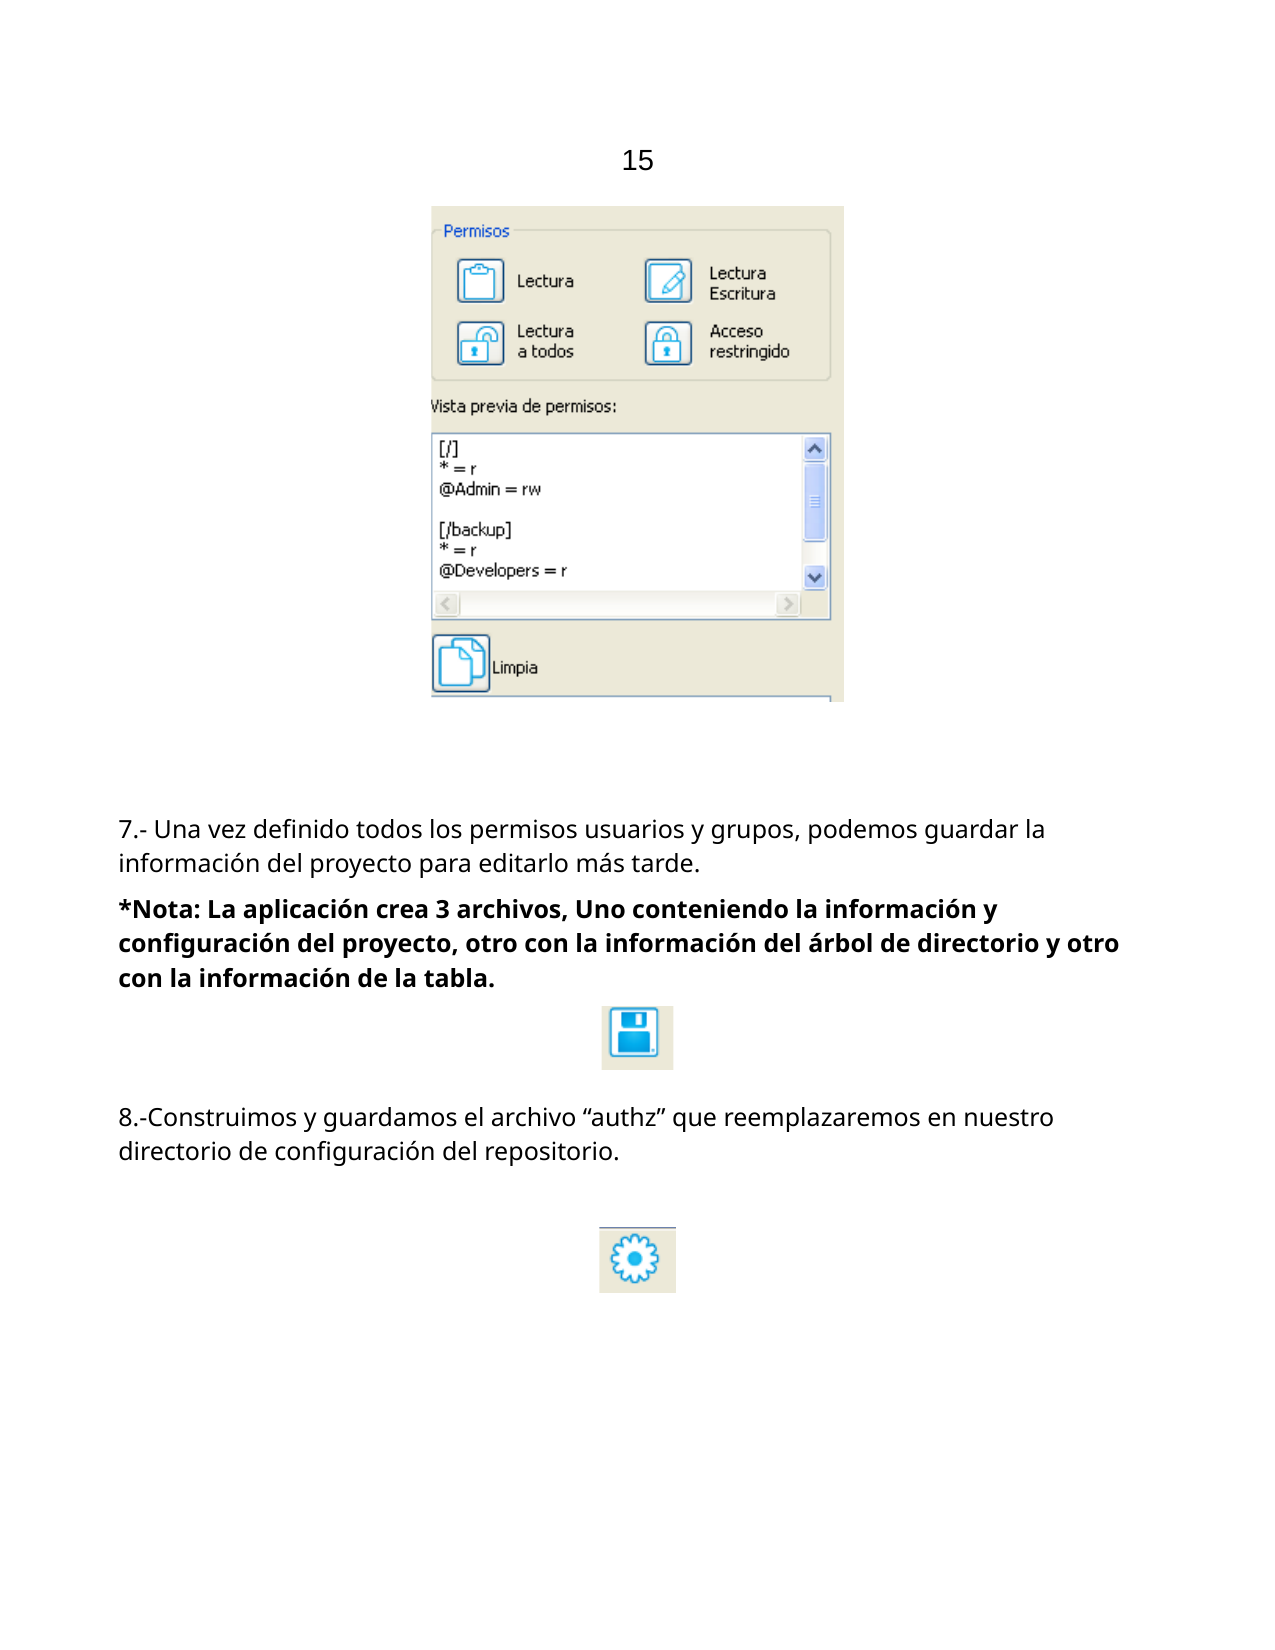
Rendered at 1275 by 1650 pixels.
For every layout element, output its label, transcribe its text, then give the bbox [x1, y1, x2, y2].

picture [601, 1006, 674, 1070]
text 8.-Construimos y guardamos el archivo “authz” que reemplazaremos en nuestro directorio de configuración del repositorio. [118, 1100, 1157, 1168]
picture [431, 206, 844, 702]
picture [599, 1227, 676, 1293]
text 7.- Una vez definido todos los permisos usuarios y grupos, podemos guardar la información del proyecto para editarlo más tarde. [118, 811, 1157, 879]
text *Nota: La aplicación crea 3 archivos, Uno conteniendo la información y configuración del proyecto, otro con la información del árbol de directorio y otro con la información de la tabla. [118, 892, 1157, 994]
